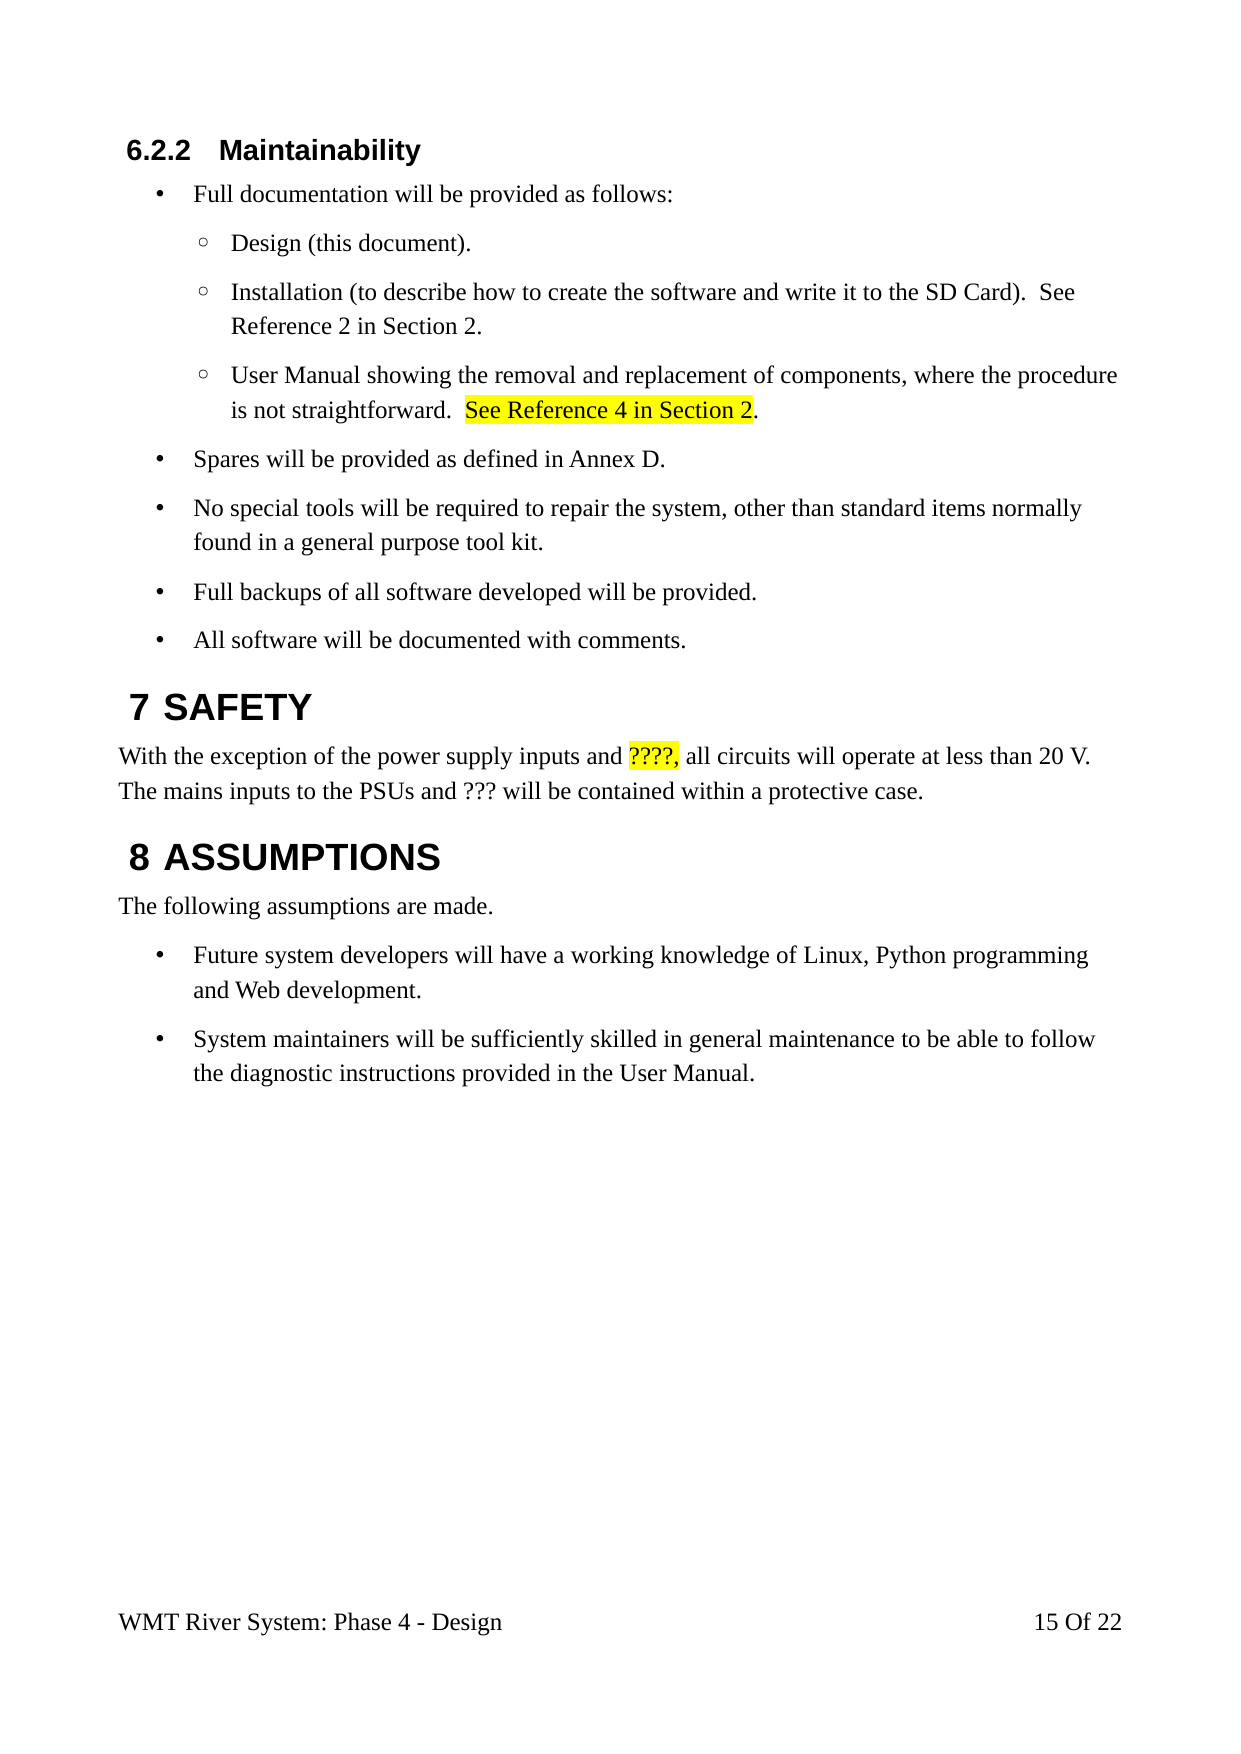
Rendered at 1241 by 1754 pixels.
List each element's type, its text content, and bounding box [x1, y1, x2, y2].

list Full documentation will be provided as follows: [156, 179, 1122, 207]
list Full backups of all software developed will be provided. [156, 577, 1122, 605]
list Design (this document). [193, 228, 1122, 257]
list No special tools will be required to repair the system, other than standard items normally found in a general purpose tool kit. [156, 493, 1122, 556]
subtitle Maintainability [118, 133, 1122, 166]
list Installation (to describe how to create the software and write it to the SD Card). See Reference 2 in Section 2. [193, 277, 1122, 340]
list User Manual showing the removal and replacement of components, where the procedure is not straightforward. See Reference 4 in Section 2. [193, 360, 1122, 424]
list All software will be documented with comments. [156, 626, 1122, 654]
list Spares will be provided as defined in Annex D. [156, 444, 1122, 473]
text With the exception of the power supply inputs and ????, all circuits will operate at less than 20 V. The mains inputs to the PSUs and ??? will be contained within a protective case. [118, 741, 1122, 804]
subtitle ASSUMPTIONS [118, 835, 1122, 879]
subtitle SAFETY [118, 685, 1122, 729]
text The following assumptions are made. [118, 891, 1122, 920]
list System maintainers will be sufficiently skilled in general maintenance to be able to follow the diagnostic instructions provided in the User Manual. [156, 1024, 1122, 1087]
list Future system developers will have a working knowledge of Linux, Python programming and Web development. [156, 940, 1122, 1004]
